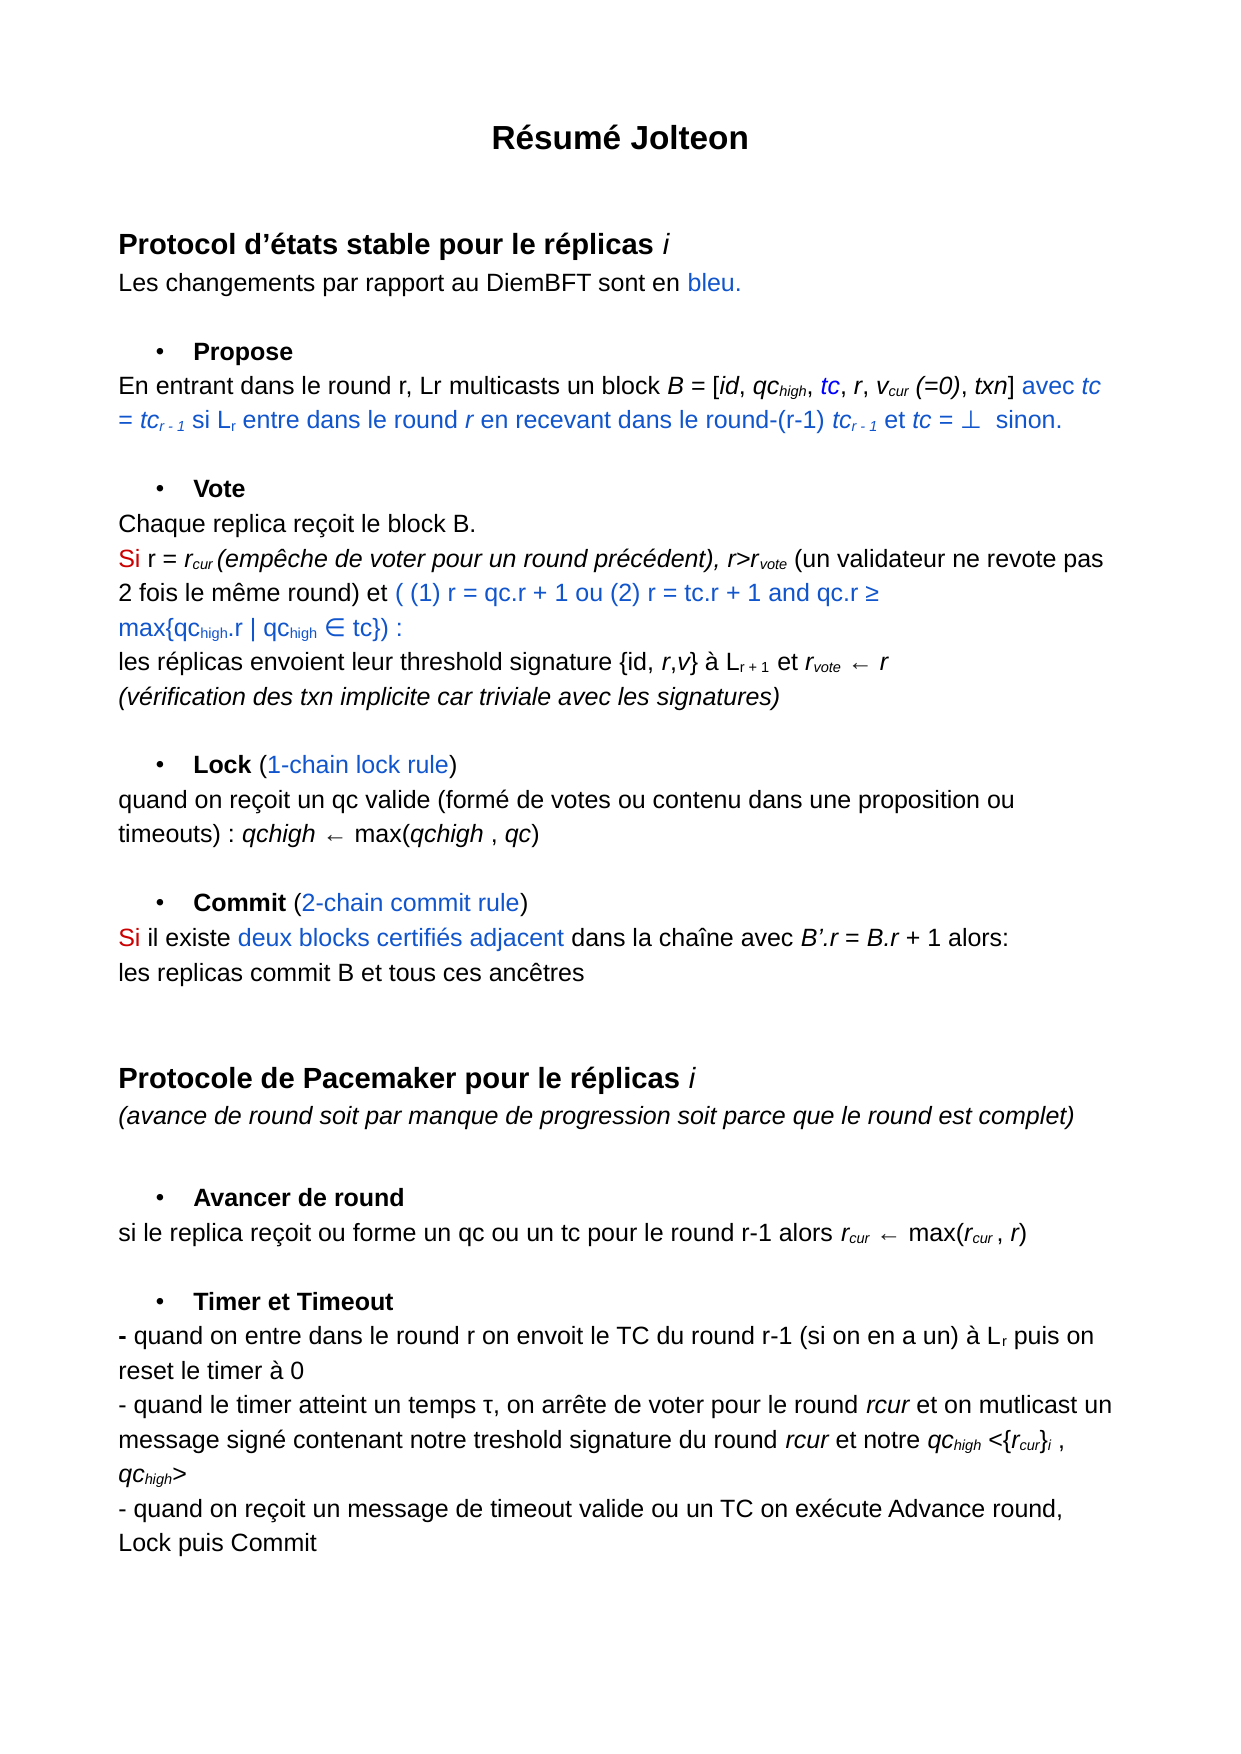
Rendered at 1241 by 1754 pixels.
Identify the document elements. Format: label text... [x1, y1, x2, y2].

text - quand le timer atteint un temps τ, on arrête de voter pour le round rcur et on mutlicast un message signé contenant notre treshold signature du round rcur et notre qchigh <{rcur}i , qchigh> [118, 1390, 1122, 1488]
text En entrant dans le round r, Lr multicasts un block B = [id, qchigh, tc, r, vcur (=0), txn] avec tc = tcr - 1 si Lr entre dans le round r en recevant dans le round-(r-1) tcr - 1 et tc = ⊥ sinon. [118, 371, 1122, 434]
text max{qchigh.r | qchigh ∈ tc}) : [118, 612, 1122, 641]
list Propose [156, 336, 1122, 365]
text Résumé Jolteon [118, 118, 1122, 157]
text quand on reçoit un qc valide (formé de votes ou contenu dans une proposition ou timeouts) : qchigh ← max(qchigh , qc) [118, 785, 1122, 848]
list Timer et Timeout [156, 1287, 1122, 1316]
text Protocole de Pacemaker pour le réplicas i [118, 1061, 1122, 1094]
list Avancer de round [156, 1183, 1122, 1212]
text Si il existe deux blocks certifiés adjacent dans la chaîne avec B’.r = B.r + 1 alors: [118, 923, 1122, 952]
text Chaque replica reçoit le block B. [118, 509, 1122, 538]
list Vote [156, 474, 1122, 503]
list Commit (2-chain commit rule) [156, 888, 1122, 917]
text si le replica reçoit ou forme un qc ou un tc pour le round r-1 alors rcur ← max(rcur , r) [118, 1218, 1122, 1247]
text - quand on reçoit un message de timeout valide ou un TC on exécute Advance round, Lock puis Commit [118, 1494, 1122, 1557]
text (vérification des txn implicite car triviale avec les signatures) [118, 681, 1122, 710]
text Les changements par rapport au DiemBFT sont en bleu. [118, 267, 1122, 296]
text (avance de round soit par manque de progression soit parce que le round est complet) [118, 1101, 1122, 1130]
text Si r = rcur (empêche de voter pour un round précédent), r>rvote (un validateur ne revote pas 2 fois le même round) et ( (1) r = qc.r + 1 ou (2) r = tc.r + 1 and qc.r ≥ [118, 543, 1122, 607]
list Lock (1-chain lock rule) [156, 750, 1122, 779]
text les replicas commit B et tous ces ancêtres [118, 957, 1122, 986]
text Protocol d’états stable pour le réplicas i [118, 227, 1122, 261]
text les réplicas envoient leur threshold signature {id, r,v} à Lr + 1 et rvote ← r [118, 647, 1122, 676]
text - quand on entre dans le round r on envoit le TC du round r-1 (si on en a un) à Lr puis on reset le timer à 0 [118, 1321, 1122, 1384]
